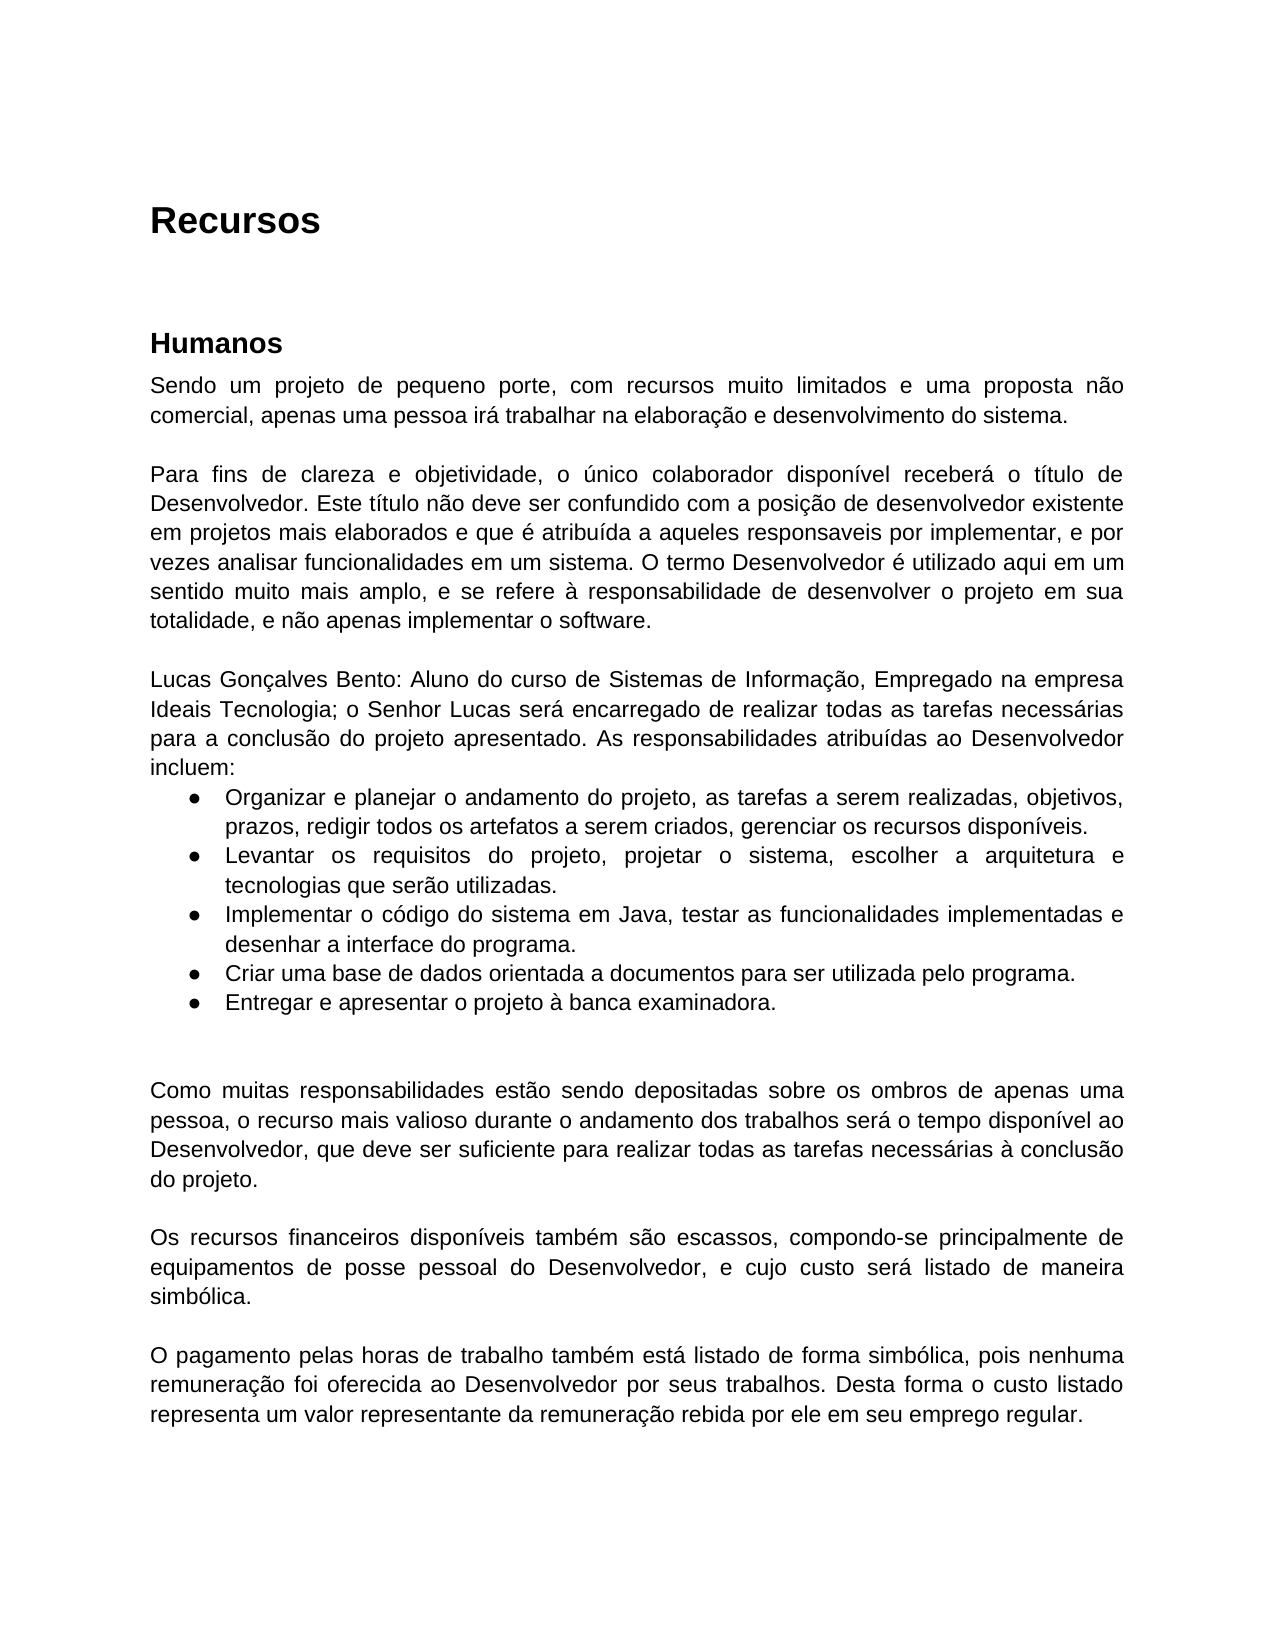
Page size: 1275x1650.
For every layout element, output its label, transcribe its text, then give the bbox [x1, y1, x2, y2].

text Sendo um projeto de pequeno porte, com recursos muito limitados e uma proposta não comercial, apenas uma pessoa irá trabalhar na elaboração e desenvolvimento do sistema. [150, 373, 1125, 428]
subtitle Recursos [150, 200, 1125, 242]
list Levantar os requisitos do projeto, projetar o sistema, escolher a arquitetura e tecnologias que serão utilizadas. [187, 843, 1125, 898]
text Os recursos financeiros disponíveis também são escassos, compondo-se principalmente de equipamentos de posse pessoal do Desenvolvedor, e cujo custo será listado de maneira simbólica. [150, 1225, 1125, 1309]
text O pagamento pelas horas de trabalho também está listado de forma simbólica, pois nenhuma remuneração foi oferecida ao Desenvolvedor por seus trabalhos. Desta forma o custo listado representa um valor representante da remuneração rebida por ele em seu emprego regular. [150, 1343, 1125, 1427]
text Lucas Gonçalves Bento: Aluno do curso de Sistemas de Informação, Empregado na empresa Ideais Tecnologia; o Senhor Lucas será encarregado de realizar todas as tarefas necessárias para a conclusão do projeto apresentado. As responsabilidades atribuídas ao Desenvolvedor incluem: [150, 667, 1125, 781]
subtitle Humanos [150, 327, 1125, 360]
list Criar uma base de dados orientada a documentos para ser utilizada pelo programa. [187, 961, 1125, 986]
text Como muitas responsabilidades estão sendo depositadas sobre os ombros de apenas uma pessoa, o recurso mais valioso durante o andamento dos trabalhos será o tempo disponível ao Desenvolvedor, que deve ser suficiente para realizar todas as tarefas necessárias à conclusão do projeto. [150, 1078, 1125, 1192]
list Implementar o código do sistema em Java, testar as funcionalidades implementadas e desenhar a interface do programa. [187, 902, 1125, 957]
text Para fins de clareza e objetividade, o único colaborador disponível receberá o título de Desenvolvedor. Este título não deve ser confundido com a posição de desenvolvedor existente em projetos mais elaborados e que é atribuída a aqueles responsaveis por implementar, e por vezes analisar funcionalidades em um sistema. O termo Desenvolvedor é utilizado aqui em um sentido muito mais amplo, e se refere à responsabilidade de desenvolver o projeto em sua totalidade, e não apenas implementar o software. [150, 461, 1125, 634]
list Organizar e planejar o andamento do projeto, as tarefas a serem realizadas, objetivos, prazos, redigir todos os artefatos a serem criados, gerenciar os recursos disponíveis. [187, 784, 1125, 839]
list Entregar e apresentar o projeto à banca examinadora. [187, 990, 1125, 1016]
